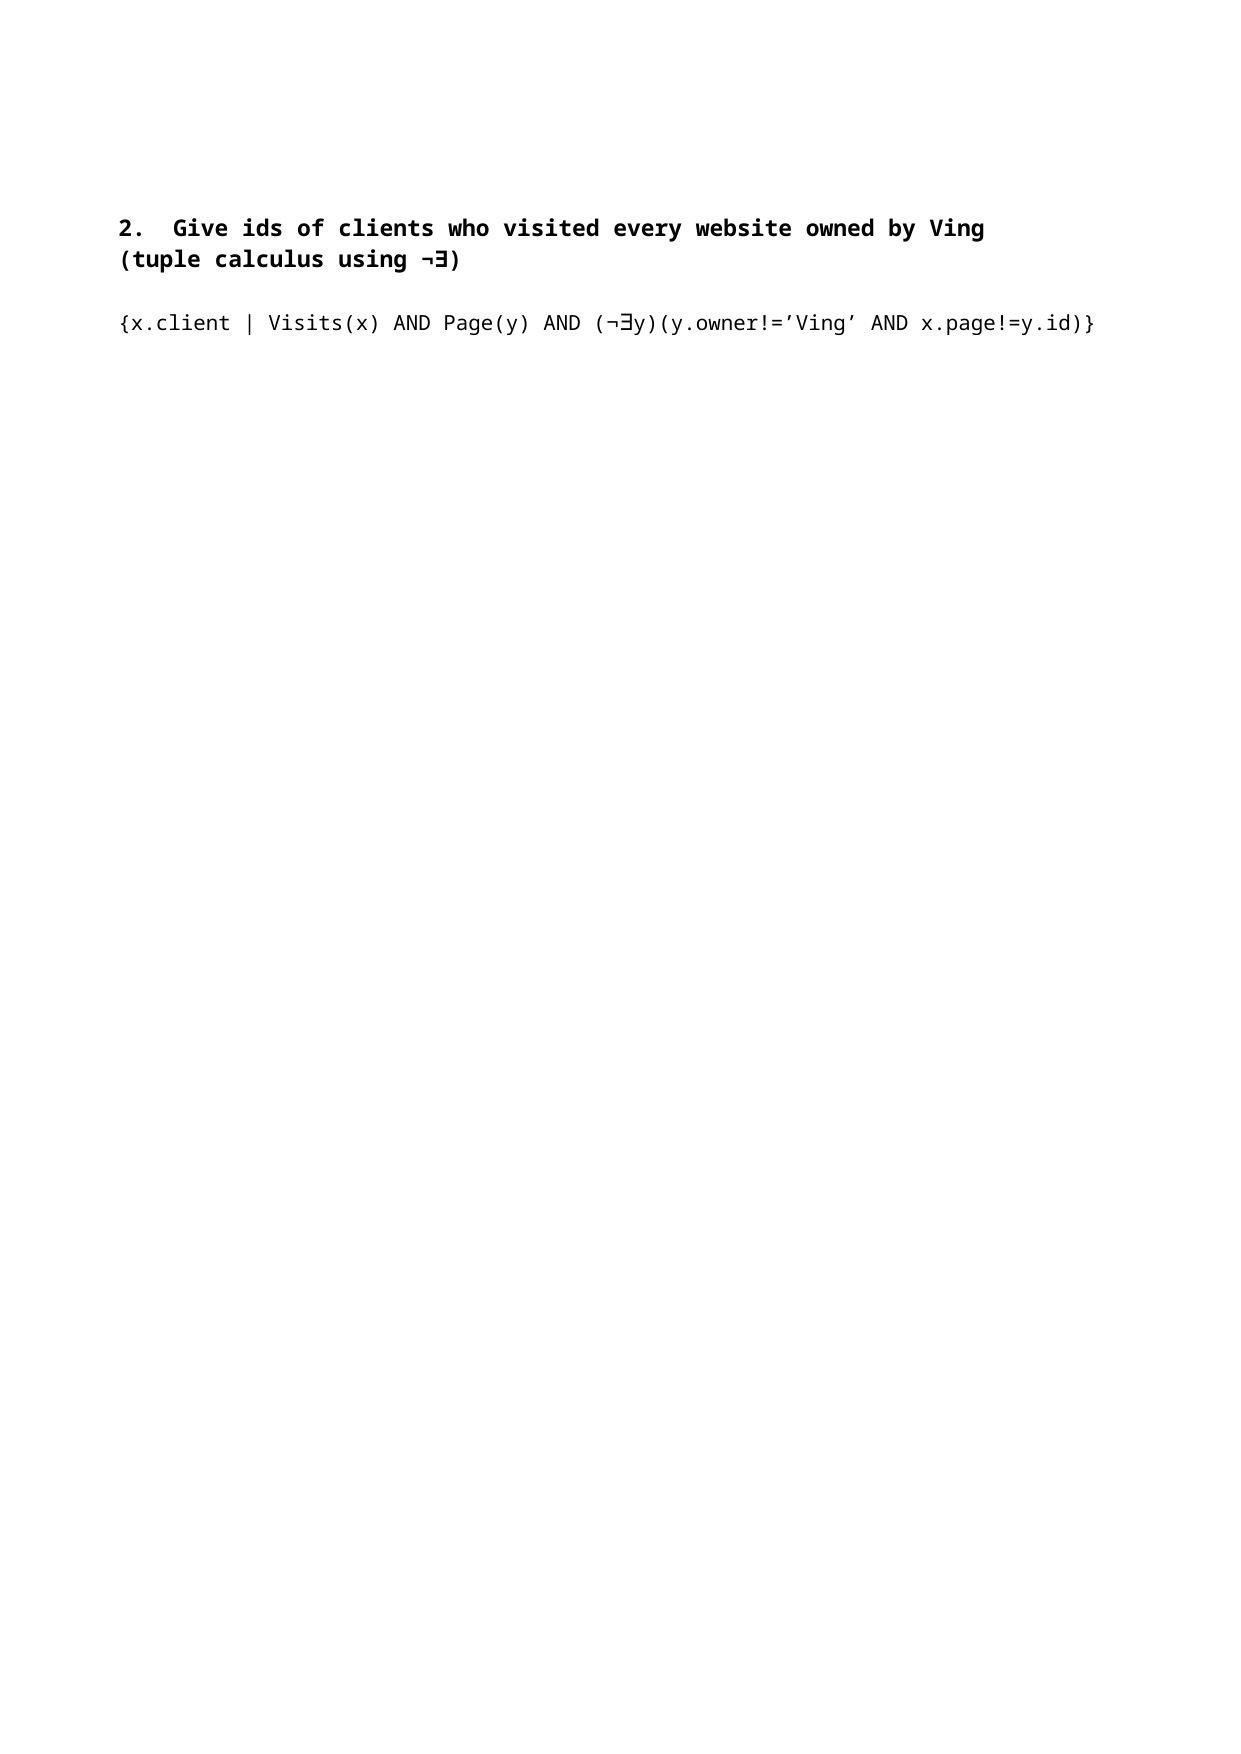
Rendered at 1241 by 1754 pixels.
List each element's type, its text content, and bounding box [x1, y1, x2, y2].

text {x.client | Visits(x) AND Page(y) AND (¬∃y)(y.owner!=’Ving’ AND x.page!=y.id)} [118, 306, 1122, 337]
text 2. Give ids of clients who visited every website owned by Ving (tuple calculus using ¬∃) [118, 212, 1122, 274]
